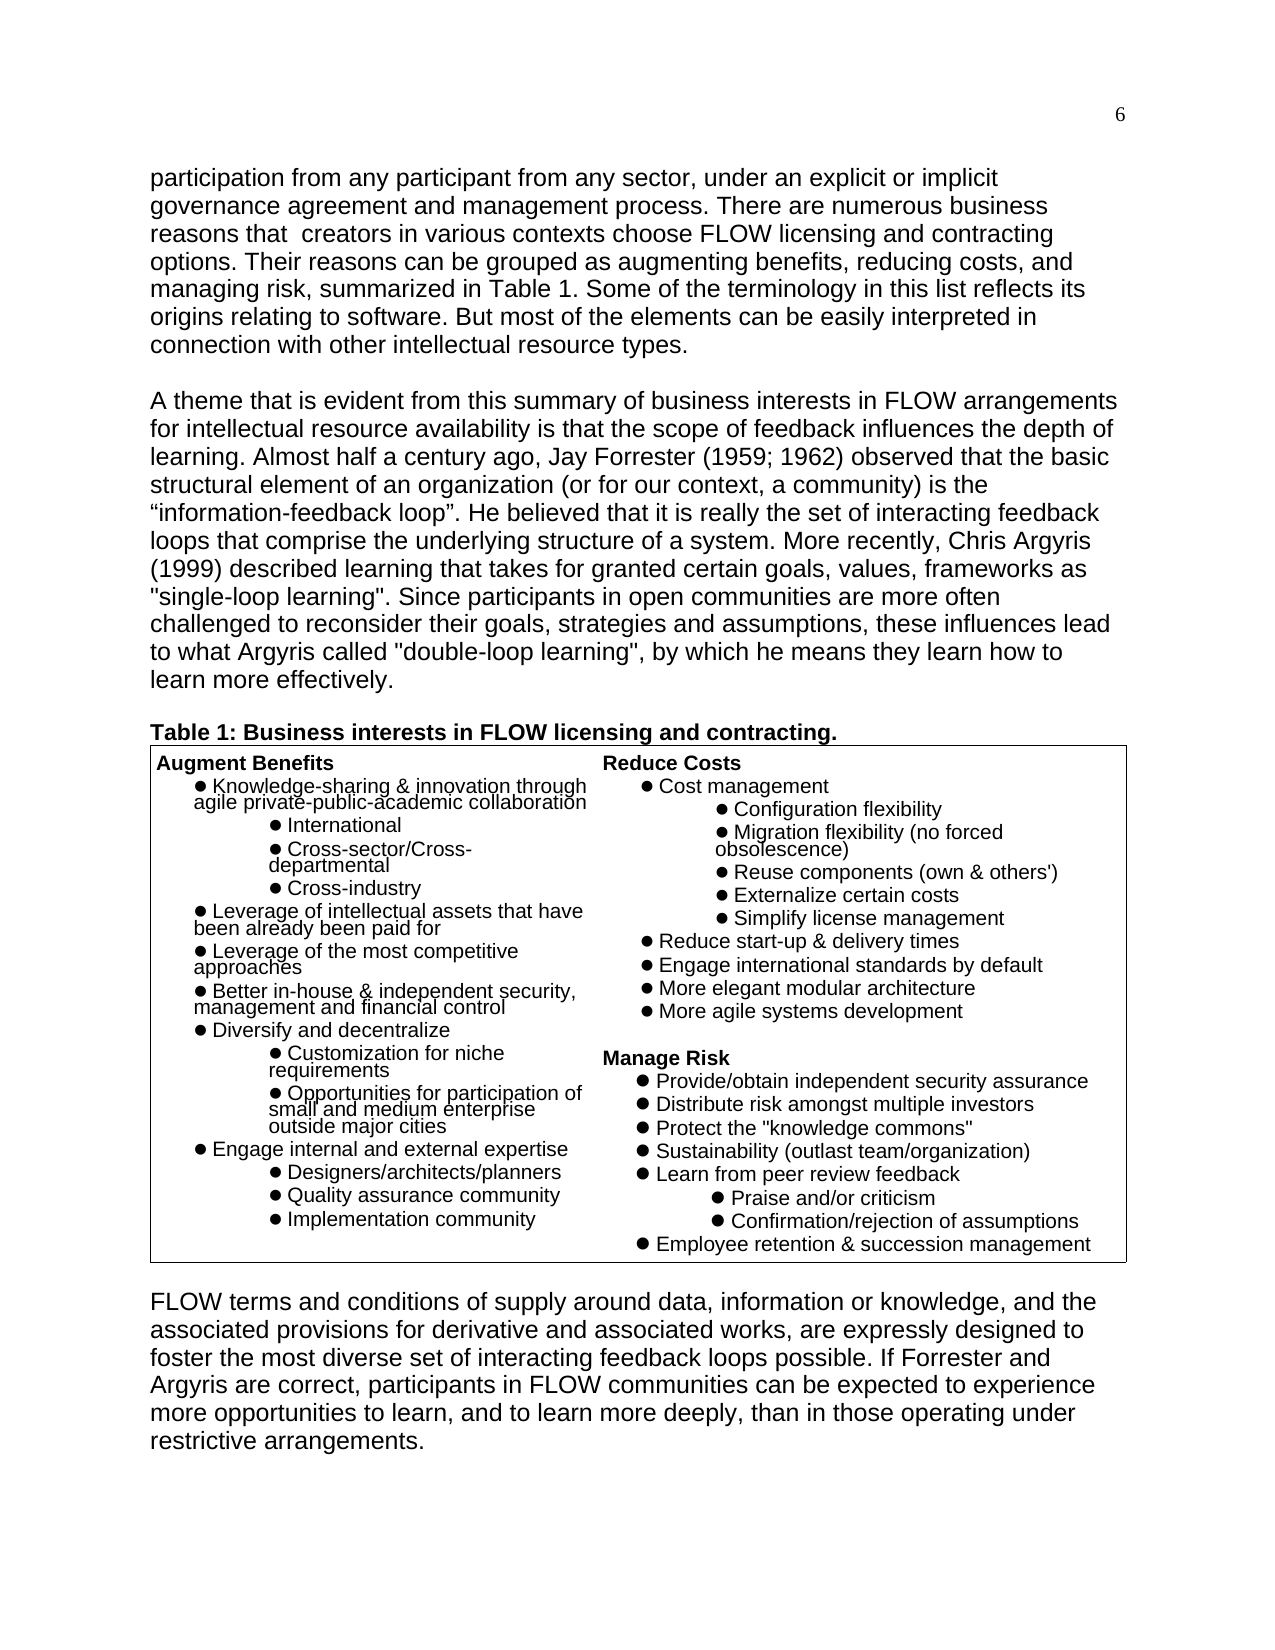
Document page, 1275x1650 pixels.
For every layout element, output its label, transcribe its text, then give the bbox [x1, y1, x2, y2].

text participation from any participant from any sector, under an explicit or implicit governance agreement and management process. There are numerous business reasons that creators in various contexts choose FLOW licensing and contracting options. Their reasons can be grouped as augmenting benefits, reducing costs, and managing risk, summarized in Table 1. Some of the terminology in this list reflects its origins relating to software. But most of the elements can be easily interpreted in connection with other intellectual resource types. [150, 164, 1125, 359]
table_header Augment Benefits Knowledge-sharing & innovation through agile private-public-academic collaboration International Cross-sector/Cross-departmental Cross-industry Leverage of intellectual assets that have been already been paid for Leverage of the most competitive approaches Better in-house & independent security, management and financial control Diversify and decentralize Customization for niche requirements Opportunities for participation of small and medium enterprise outside major cities Engage internal and external expertise Designers/architects/planners Quality assurance community Implementation community [151, 746, 597, 1262]
table_header Reduce Costs Cost management Configuration flexibility Migration flexibility (no forced obsolescence) Reuse components (own & others') Externalize certain costs Simplify license management Reduce start-up & delivery times Engage international standards by default More elegant modular architecture More agile systems development Manage Risk Provide/obtain independent security assurance Distribute risk amongst multiple investors Protect the "knowledge commons" Sustainability (outlast team/organization) Learn from peer review feedback Praise and/or criticism Confirmation/rejection of assumptions Employee retention & succession management [597, 746, 1126, 1262]
text Table 1: Business interests in FLOW licensing and contracting. [150, 720, 1125, 745]
text A theme that is evident from this summary of business interests in FLOW arrangements for intellectual resource availability is that the scope of feedback influences the depth of learning. Almost half a century ago, Jay Forrester (1959; 1962) observed that the basic structural element of an organization (or for our context, a community) is the “information-feedback loop”. He believed that it is really the set of interacting feedback loops that comprise the underlying structure of a system. More recently, Chris Argyris (1999) described learning that takes for granted certain goals, values, frameworks as "single-loop learning". Since participants in open communities are more often challenged to reconsider their goals, strategies and assumptions, these influences lead to what Argyris called "double-loop learning", by which he means they learn how to learn more effectively. [150, 387, 1125, 694]
text FLOW terms and conditions of supply around data, information or knowledge, and the associated provisions for derivative and associated works, are expressly designed to foster the most diverse set of interacting feedback loops possible. If Forrester and Argyris are correct, participants in FLOW communities can be expected to experience more opportunities to learn, and to learn more deeply, than in those operating under restrictive arrangements. [150, 1288, 1125, 1455]
